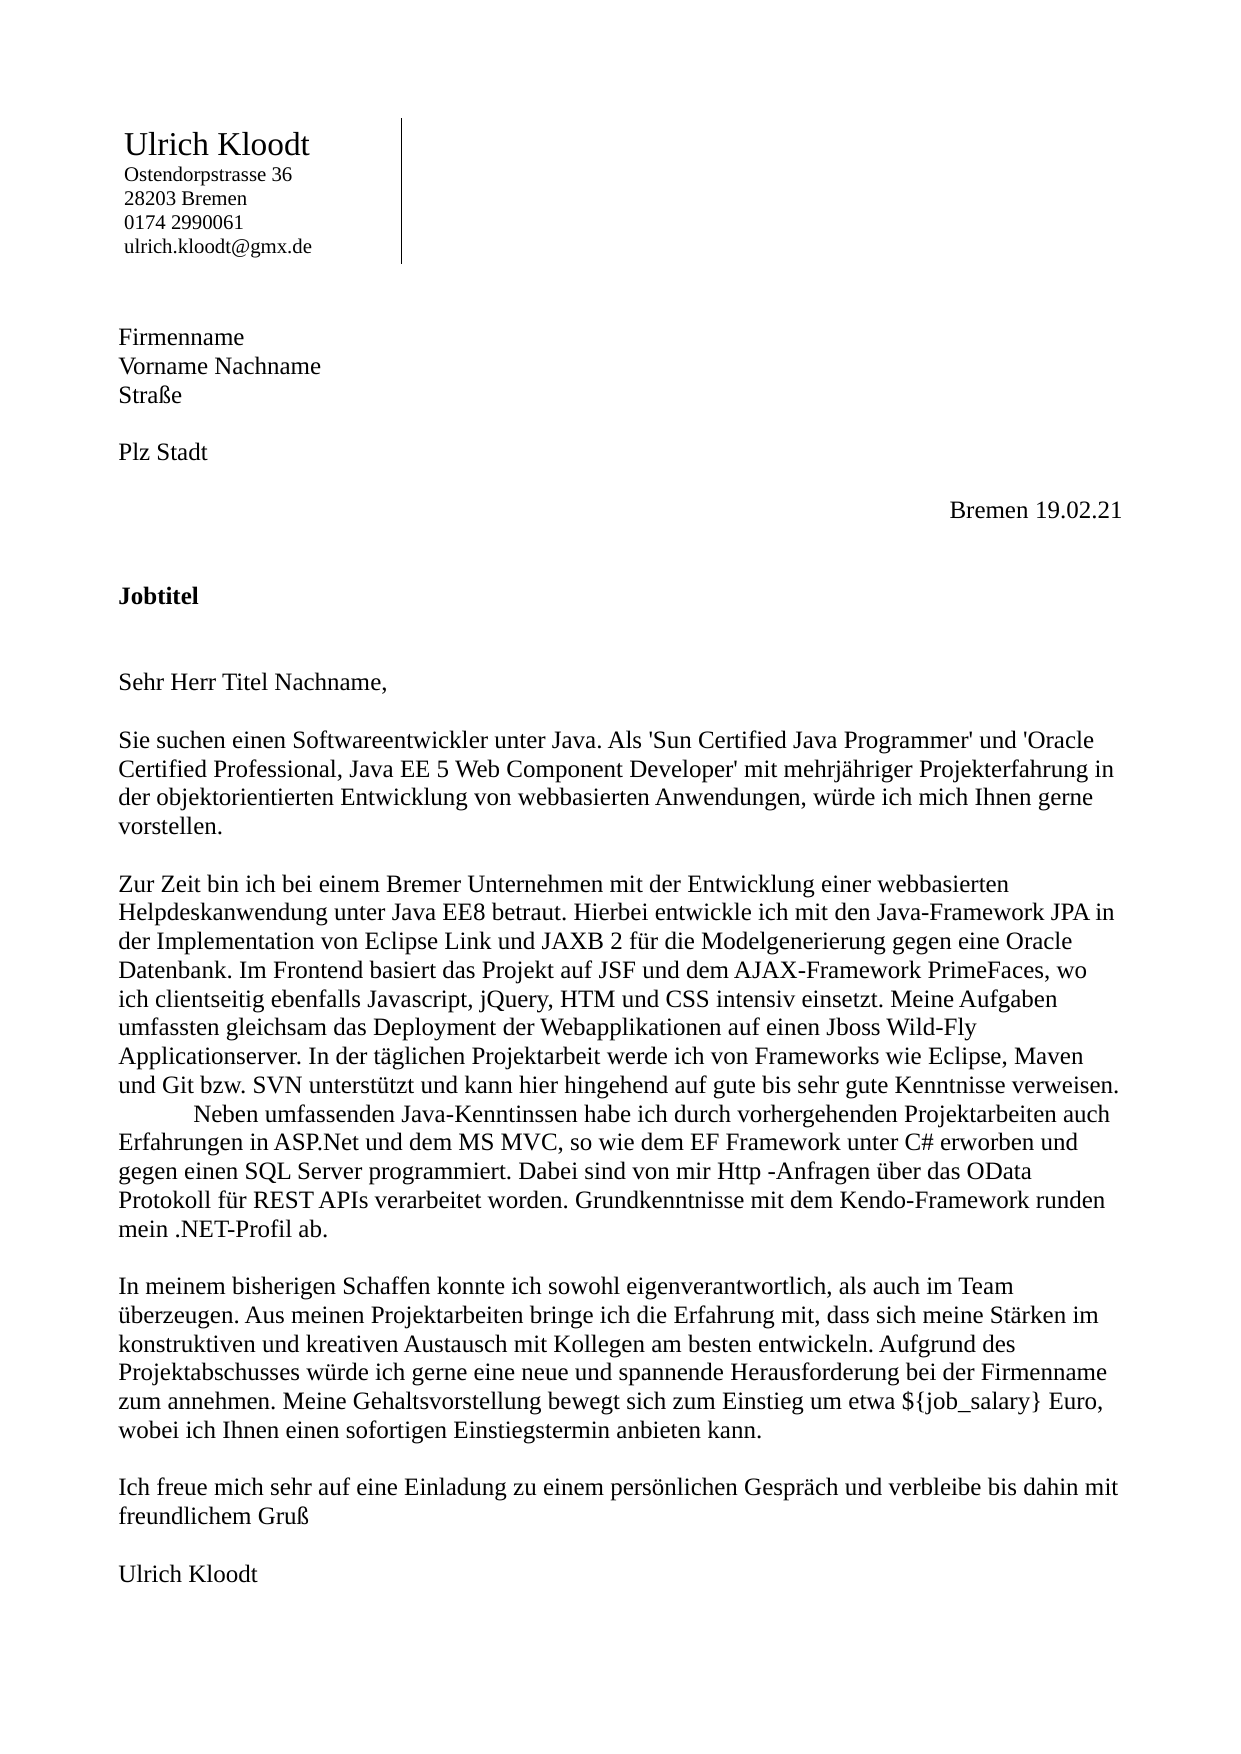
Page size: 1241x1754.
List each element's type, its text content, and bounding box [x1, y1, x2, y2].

text Ulrich Kloodt [118, 1559, 1122, 1587]
text Neben umfassenden Java-Kenntinssen habe ich durch vorhergehenden Projektarbeiten auch [118, 1099, 1122, 1127]
text Sehr Herr Titel Nachname, [118, 667, 1122, 696]
text Firmenname [118, 322, 1122, 351]
text konstruktiven und kreativen Austausch mit Kollegen am besten entwickeln. Aufgrund des Projektabschusses würde ich gerne eine neue und spannende Herausforderung bei der Firmenname zum annehmen. Meine Gehaltsvorstellung bewegt sich zum Einstieg um etwa ${job_salary} Euro, wobei ich Ihnen einen sofortigen Einstiegstermin anbieten kann. [118, 1329, 1122, 1444]
text Erfahrungen in ASP.Net und dem MS MVC, so wie dem EF Framework unter C# erworben und gegen einen SQL Server programmiert. Dabei sind von mir Http -Anfragen über das OData Protokoll für REST APIs verarbeitet worden. Grundkenntnisse mit dem Kendo-Framework runden mein .NET-Profil ab. [118, 1127, 1122, 1242]
text Vorname Nachname [118, 351, 1122, 380]
text In meinem bisherigen Schaffen konnte ich sowohl eigenverantwortlich, als auch im Team [118, 1271, 1122, 1300]
text überzeugen. Aus meinen Projektarbeiten bringe ich die Erfahrung mit, dass sich meine Stärken im [118, 1300, 1122, 1329]
text Straße [118, 380, 1122, 409]
text Bremen 19.02.21 [118, 495, 1122, 524]
text freundlichem Gruß [118, 1501, 1122, 1530]
text Ich freue mich sehr auf eine Einladung zu einem persönlichen Gespräch und verbleibe bis dahin mit [118, 1472, 1122, 1501]
text Zur Zeit bin ich bei einem Bremer Unternehmen mit der Entwicklung einer webbasierten Helpdeskanwendung unter Java EE8 betraut. Hierbei entwickle ich mit den Java-Framework JPA in der Implementation von Eclipse Link und JAXB 2 für die Modelgenerierung gegen eine Oracle Datenbank. Im Frontend basiert das Projekt auf JSF und dem AJAX-Framework PrimeFaces, wo ich clientseitig ebenfalls Javascript, jQuery, HTM und CSS intensiv einsetzt. Meine Aufgaben umfassten gleichsam das Deployment der Webapplikationen auf einen Jboss Wild-Fly Applicationserver. In der täglichen Projektarbeit werde ich von Frameworks wie Eclipse, Maven und Git bzw. SVN unterstützt und kann hier hingehend auf gute bis sehr gute Kenntnisse verweisen. [118, 869, 1122, 1099]
text Jobtitel [118, 581, 1122, 610]
text Plz Stadt [118, 437, 1122, 466]
text Sie suchen einen Softwareentwickler unter Java. Als 'Sun Certified Java Programmer' und 'Oracle Certified Professional, Java EE 5 Web Component Developer' mit mehrjähriger Projekterfahrung in der objektorientierten Entwicklung von webbasierten Anwendungen, würde ich mich Ihnen gerne vorstellen. [118, 725, 1122, 840]
